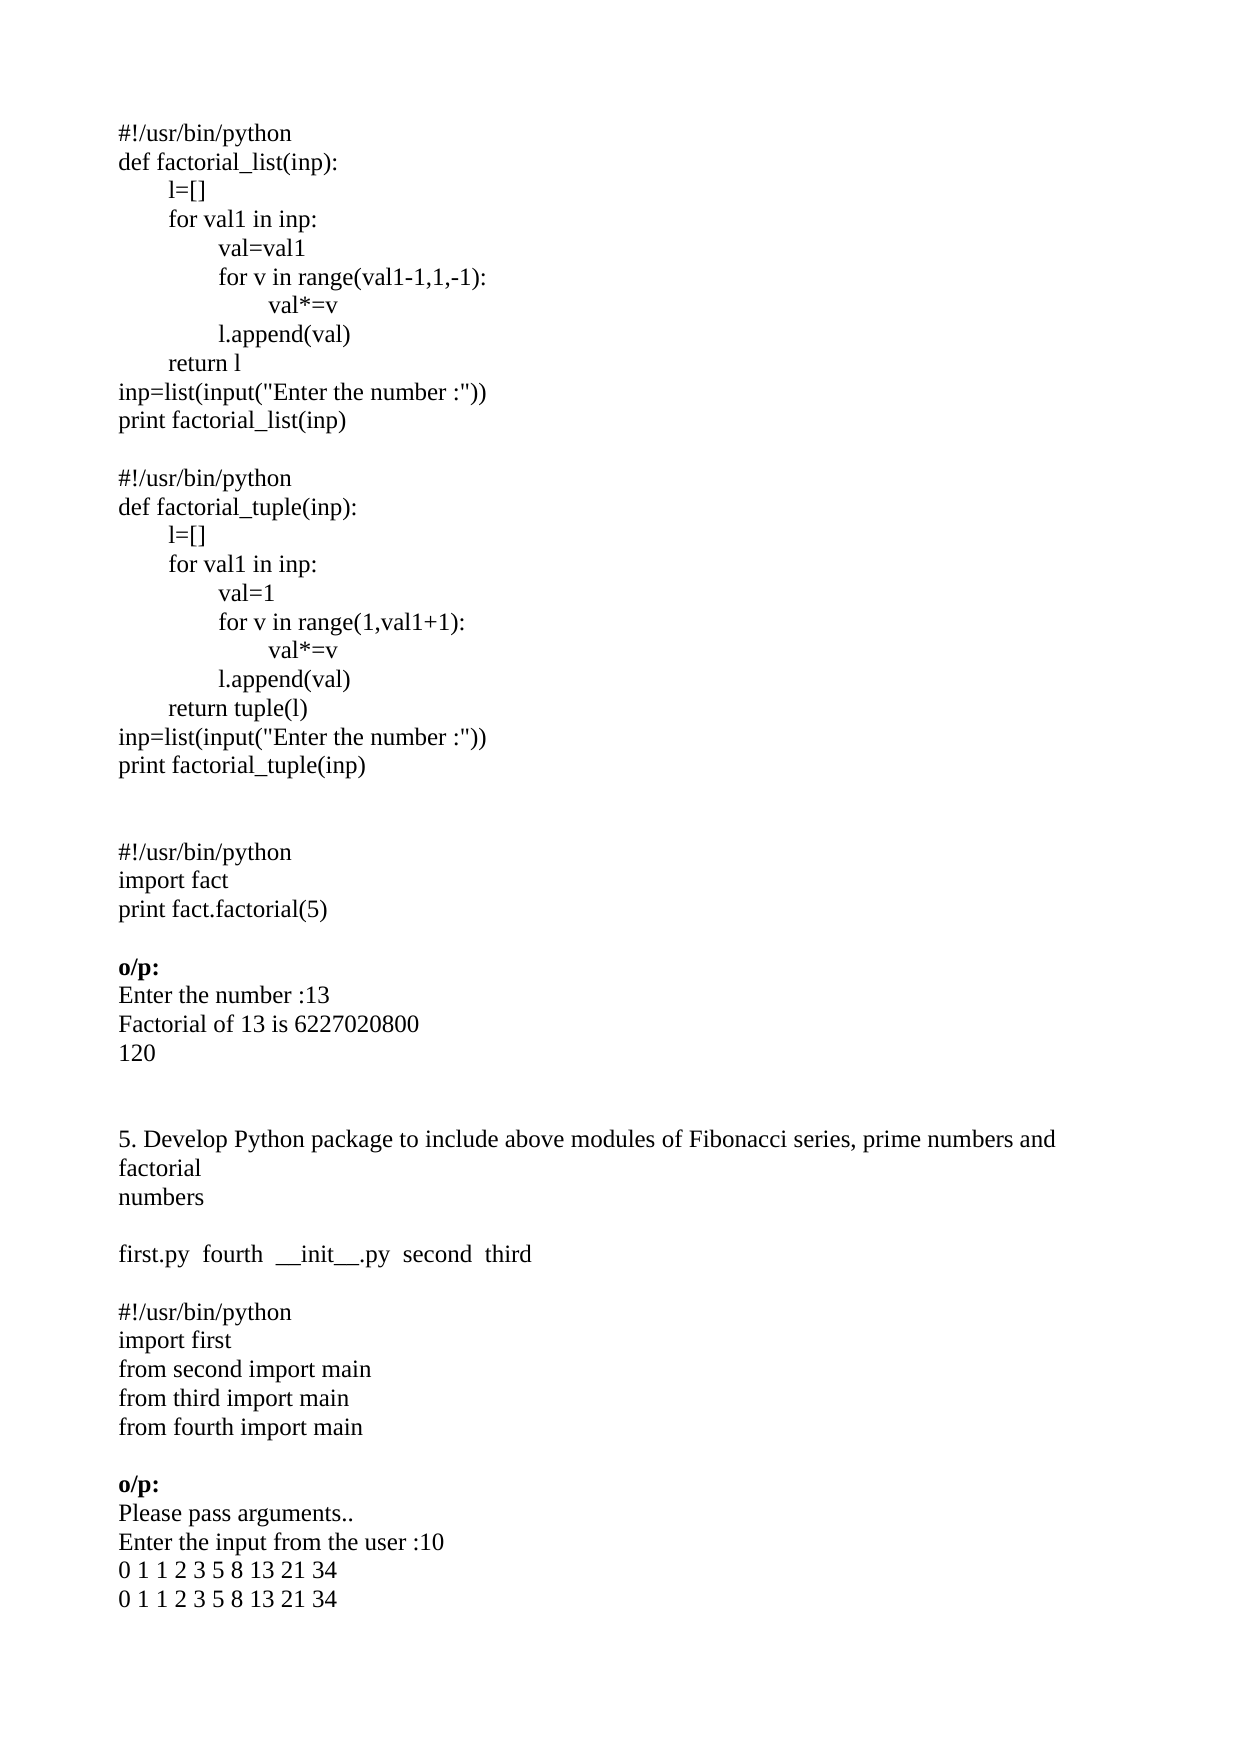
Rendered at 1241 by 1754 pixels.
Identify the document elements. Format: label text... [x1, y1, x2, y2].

text val*=v [118, 636, 1122, 664]
text 5. Develop Python package to include above modules of Fibonacci series, prime numbers and factorial [118, 1124, 1122, 1182]
text Please pass arguments.. [118, 1498, 1122, 1527]
text return l [118, 348, 1122, 377]
text Factorial of 13 is 6227020800 [118, 1009, 1122, 1038]
text l=[] [118, 521, 1122, 549]
text l.append(val) [118, 319, 1122, 348]
text first.py fourth __init__.py second third [118, 1239, 1122, 1268]
text #!/usr/bin/python [118, 837, 1122, 866]
text l.append(val) [118, 664, 1122, 693]
text #!/usr/bin/python [118, 1297, 1122, 1326]
text from second import main [118, 1354, 1122, 1383]
text 0 1 1 2 3 5 8 13 21 34 [118, 1584, 1122, 1613]
text inp=list(input("Enter the number :")) [118, 722, 1122, 751]
text import first [118, 1326, 1122, 1354]
text return tuple(l) [118, 693, 1122, 722]
text l=[] [118, 176, 1122, 204]
text from third import main [118, 1383, 1122, 1412]
text def factorial_tuple(inp): [118, 492, 1122, 521]
text 120 [118, 1038, 1122, 1067]
text print factorial_list(inp) [118, 406, 1122, 434]
text for v in range(val1-1,1,-1): [118, 262, 1122, 291]
text numbers [118, 1182, 1122, 1211]
text Enter the input from the user :10 [118, 1527, 1122, 1556]
text from fourth import main [118, 1412, 1122, 1441]
text print fact.factorial(5) [118, 894, 1122, 923]
text o/p: [118, 1469, 1122, 1498]
text inp=list(input("Enter the number :")) [118, 377, 1122, 406]
text 0 1 1 2 3 5 8 13 21 34 [118, 1556, 1122, 1584]
text val*=v [118, 291, 1122, 319]
text #!/usr/bin/python [118, 118, 1122, 147]
text for val1 in inp: [118, 549, 1122, 578]
text def factorial_list(inp): [118, 147, 1122, 176]
text print factorial_tuple(inp) [118, 751, 1122, 779]
text o/p: [118, 952, 1122, 981]
text for v in range(1,val1+1): [118, 607, 1122, 636]
text val=1 [118, 578, 1122, 607]
text #!/usr/bin/python [118, 463, 1122, 492]
text Enter the number :13 [118, 981, 1122, 1009]
text import fact [118, 866, 1122, 894]
text for val1 in inp: [118, 204, 1122, 233]
text val=val1 [118, 233, 1122, 262]
